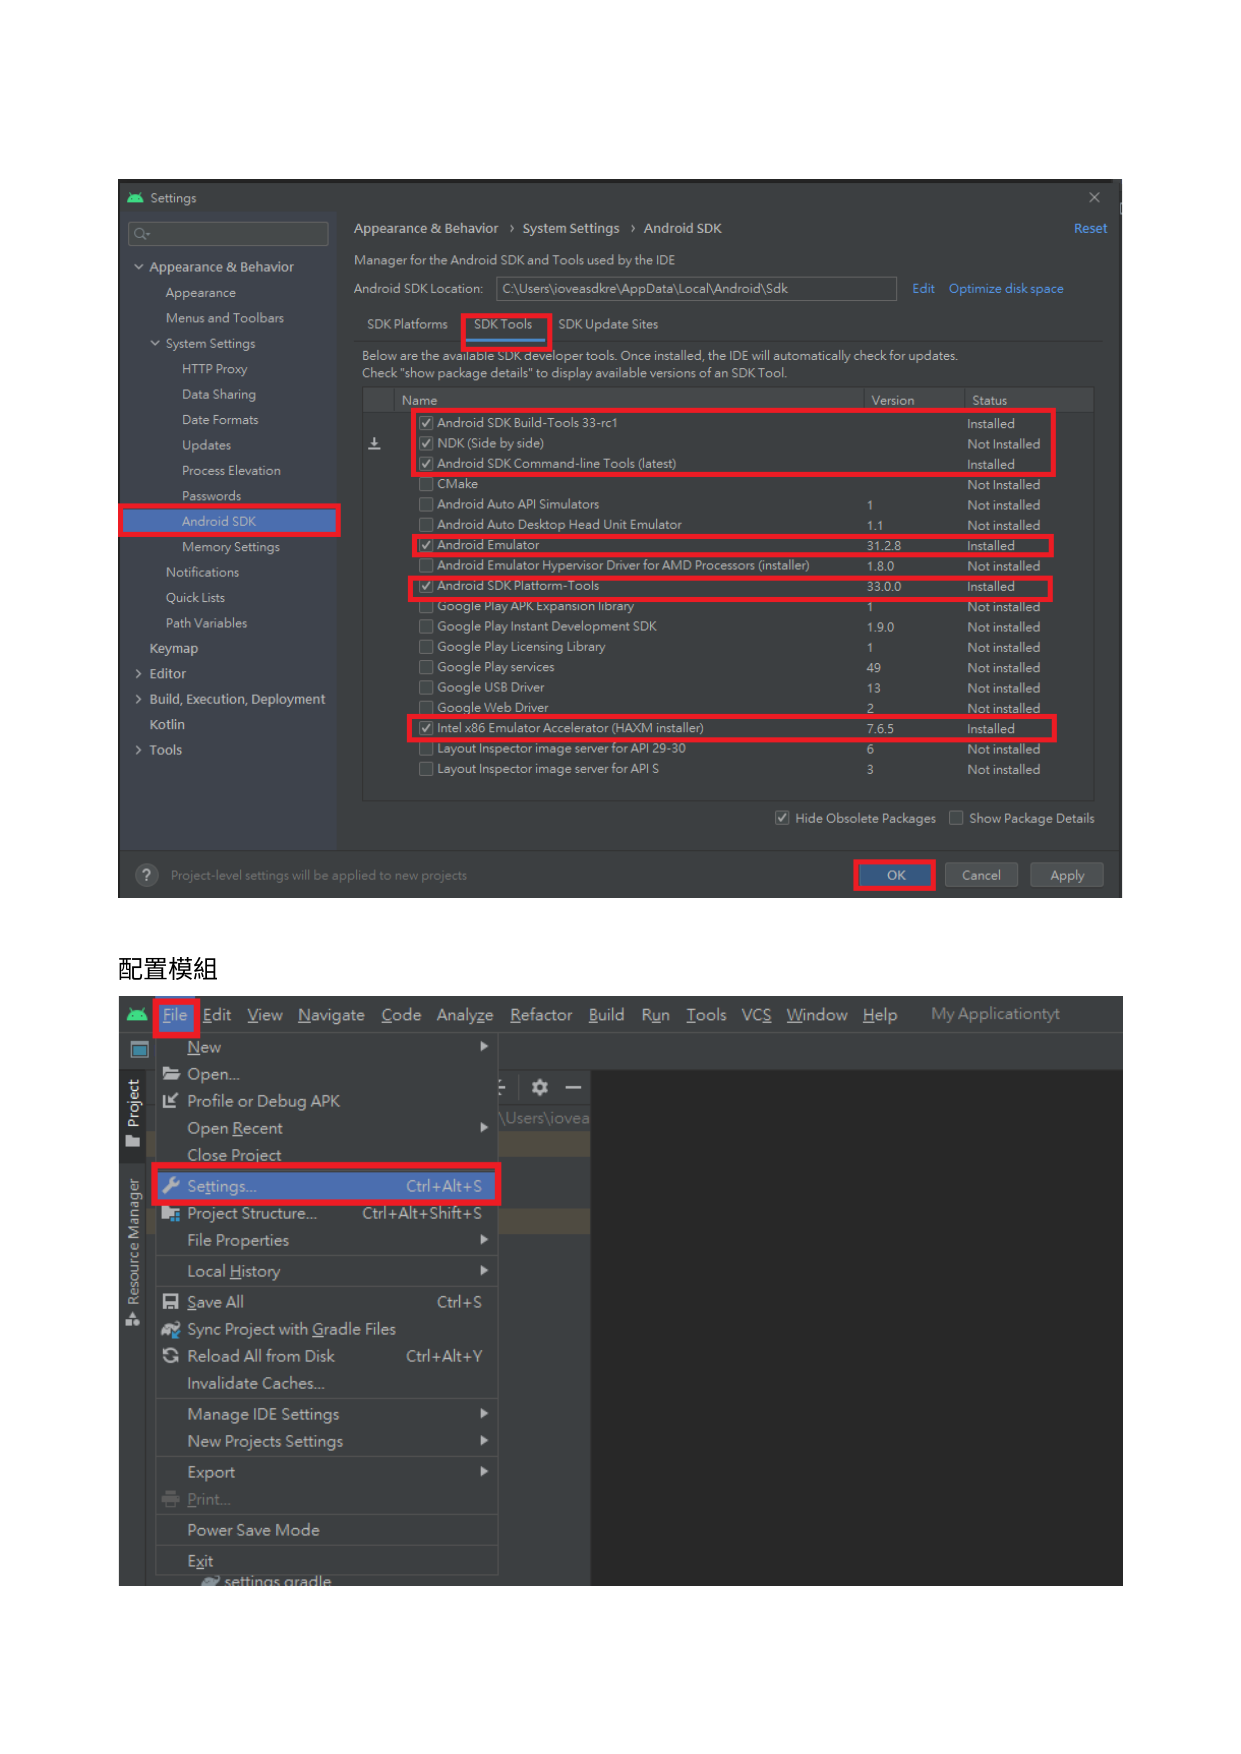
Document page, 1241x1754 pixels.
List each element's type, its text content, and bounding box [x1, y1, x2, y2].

text 配置模組 [118, 949, 1122, 986]
picture [118, 996, 1123, 1586]
picture [118, 179, 1123, 898]
